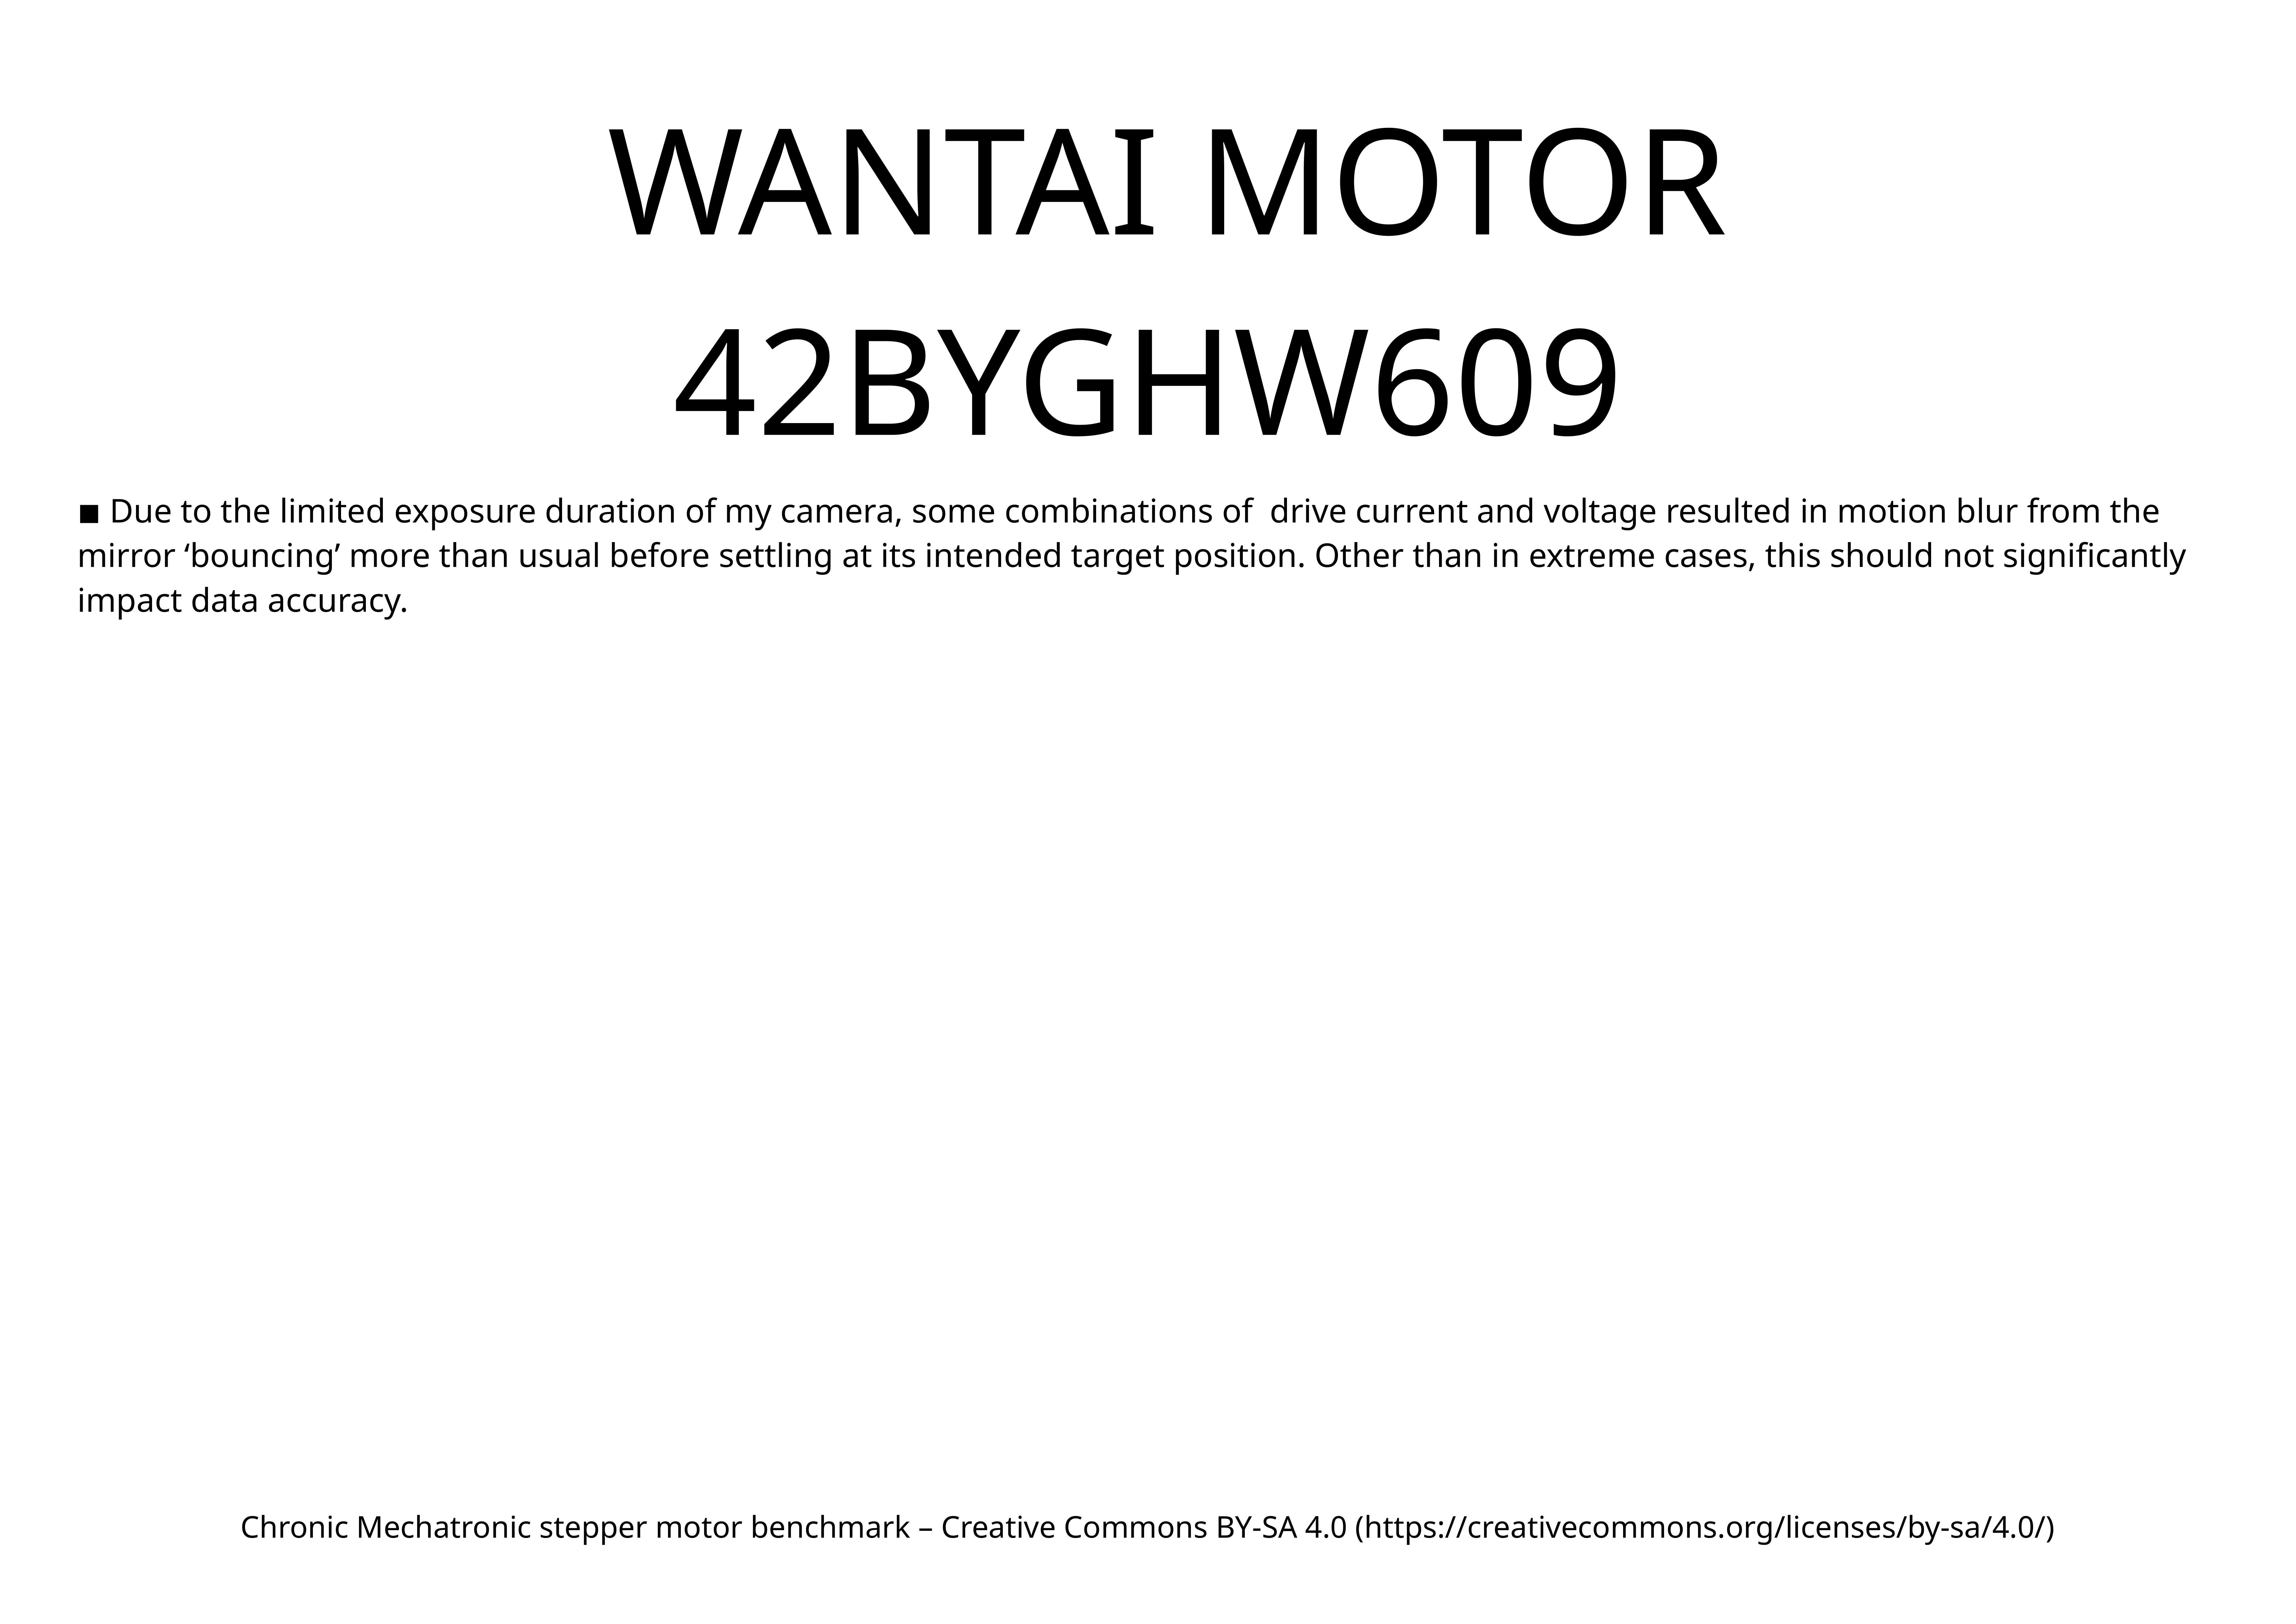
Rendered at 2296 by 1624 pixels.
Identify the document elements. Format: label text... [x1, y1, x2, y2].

text ◾ Due to the limited exposure duration of my camera, some combinations of drive current and voltage resulted in motion blur from the mirror ‘bouncing’ more than usual before settling at its intended target position. Other than in extreme cases, this should not significantly impact data accuracy. [77, 488, 2219, 621]
